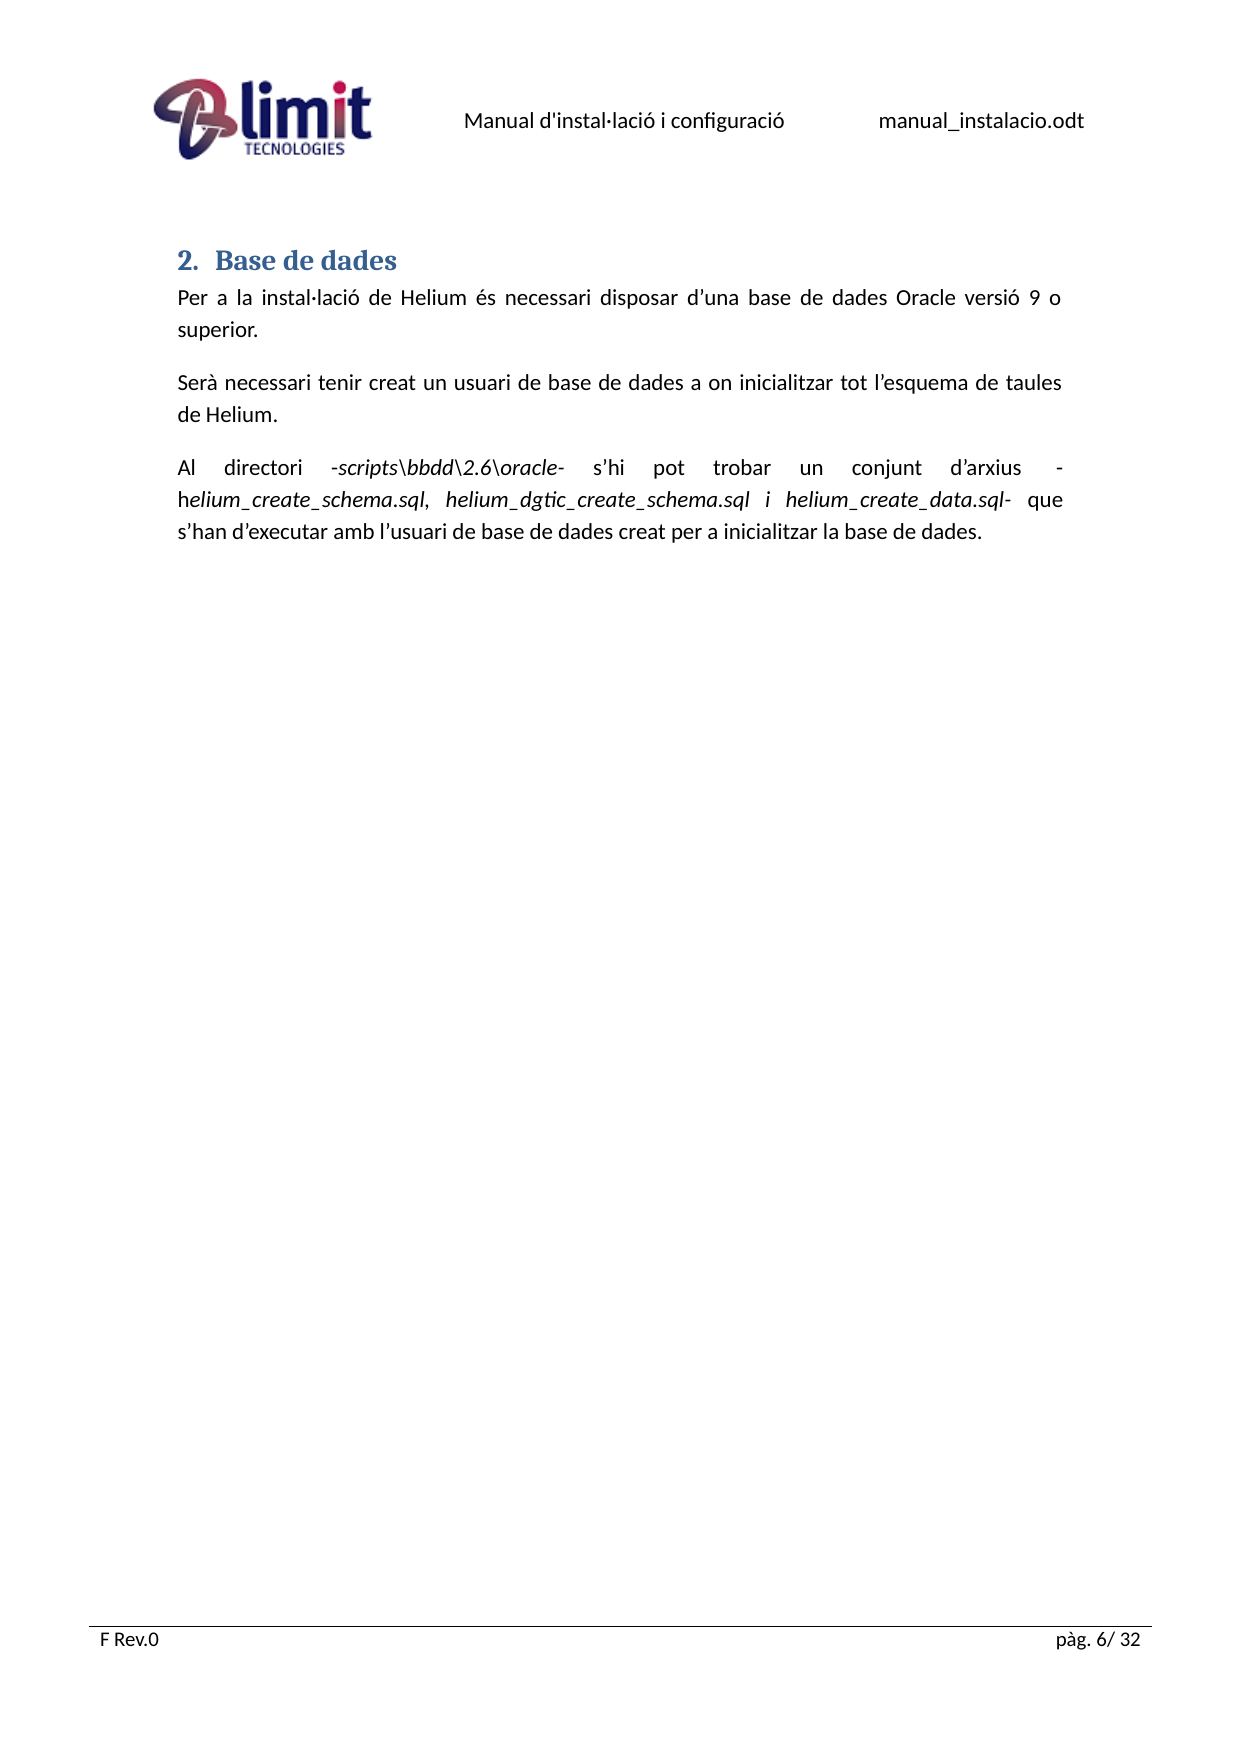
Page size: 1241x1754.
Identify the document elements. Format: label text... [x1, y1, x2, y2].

subtitle Base de dades [177, 244, 1063, 278]
text Per a la instal·lació de Helium és necessari disposar d’una base de dades Oracle versió 9 o superior. [177, 283, 1063, 343]
text Al directori -scripts\bbdd\2.6\oracle- s’hi pot trobar un conjunt d’arxius -helium_create_schema.sql, helium_dgtic_create_schema.sql i helium_create_data.sql- que s’han d’executar amb l’usuari de base de dades creat per a inicialitzar la base de dades. [177, 453, 1063, 545]
text Serà necessari tenir creat un usuari de base de dades a on inicialitzar tot l’esquema de taules de Helium. [177, 368, 1063, 428]
picture [148, 73, 379, 166]
